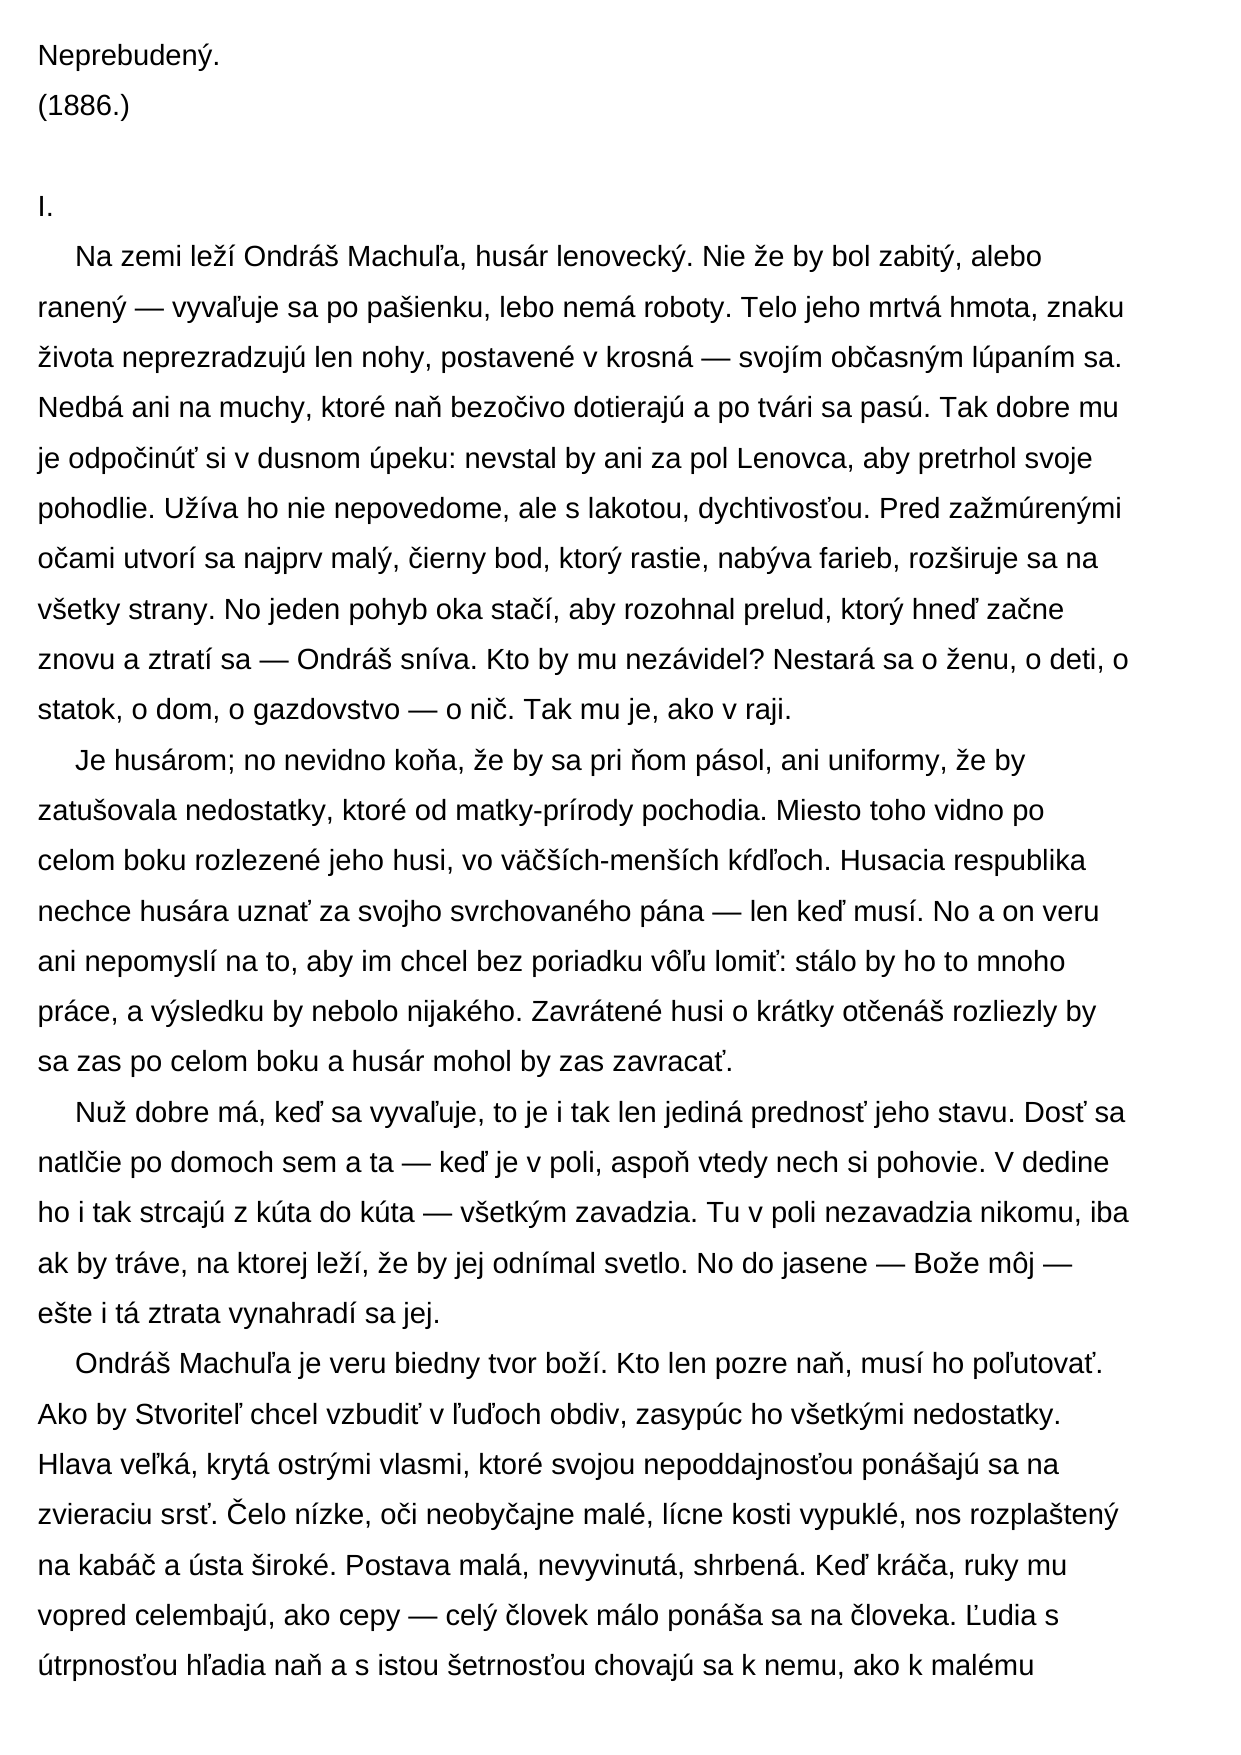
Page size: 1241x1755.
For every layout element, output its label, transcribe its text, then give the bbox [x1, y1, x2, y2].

text Ondráš Machuľa je veru biedny tvor boží. Kto len pozre naň, musí ho poľutovať. Ako by Stvoriteľ chcel vzbudiť v ľuďoch obdiv, zasypúc ho všetkými nedostatky. Hlava veľká, krytá ostrými vlasmi, ktoré svojou nepoddajnosťou ponášajú sa na zvieraciu srsť. Čelo nízke, oči neobyčajne malé, lícne kosti vypuklé, nos rozplaštený na kabáč a ústa široké. Postava malá, nevyvinutá, shrbená. Keď kráča, ruky mu vopred celembajú, ako cepy — celý človek málo ponáša sa na človeka. Ľudia s útrpnosťou hľadia naň a s istou šetrnosťou chovajú sa k nemu, ako k malému [37, 1346, 1130, 1682]
text Je husárom; no nevidno koňa, že by sa pri ňom pásol, ani uniformy, že by zatušovala nedostatky, ktoré od matky-prírody pochodia. Miesto toho vidno po celom boku rozlezené jeho husi, vo väčších-menších kŕdľoch. Husacia respublika nechce husára uznať za svojho svrchovaného pána — len keď musí. No a on veru ani nepomyslí na to, aby im chcel bez poriadku vôľu lomiť: stálo by ho to mnoho práce, a výsledku by nebolo nijakého. Zavrátené husi o krátky otčenáš rozliezly by sa zas po celom boku a husár mohol by zas zavracať. [37, 743, 1130, 1078]
text (1886.) [37, 88, 1130, 121]
text Na zemi leží Ondráš Machuľa, husár lenovecký. Nie že by bol zabitý, alebo ranený — vyvaľuje sa po pašienku, lebo nemá roboty. Telo jeho mrtvá hmota, znaku života neprezradzujú len nohy, postavené v krosná — svojím občasným lúpaním sa. Nedbá ani na muchy, ktoré naň bezočivo dotierajú a po tvári sa pasú. Tak dobre mu je odpočinúť si v dusnom úpeku: nevstal by ani za pol Lenovca, aby pretrhol svoje pohodlie. Užíva ho nie nepovedome, ale s lakotou, dychtivosťou. Pred zažmúrenými očami utvorí sa najprv malý, čierny bod, ktorý rastie, nabýva farieb, rozširuje sa na všetky strany. No jeden pohyb oka stačí, aby rozohnal prelud, ktorý hneď začne znovu a ztratí sa — Ondráš sníva. Kto by mu nezávidel? Nestará sa o ženu, o deti, o statok, o dom, o gazdovstvo — o nič. Tak mu je, ako v raji. [37, 239, 1130, 726]
text Nuž dobre má, keď sa vyvaľuje, to je i tak len jediná prednosť jeho stavu. Dosť sa natlčie po domoch sem a ta — keď je v poli, aspoň vtedy nech si pohovie. V dedine ho i tak strcajú z kúta do kúta — všetkým zavadzia. Tu v poli nezavadzia nikomu, iba ak by tráve, na ktorej leží, že by jej odnímal svetlo. No do jasene — Bože môj — ešte i tá ztrata vynahradí sa jej. [37, 1095, 1130, 1329]
text I. [37, 189, 1130, 223]
text Neprebudený. [37, 37, 1130, 71]
